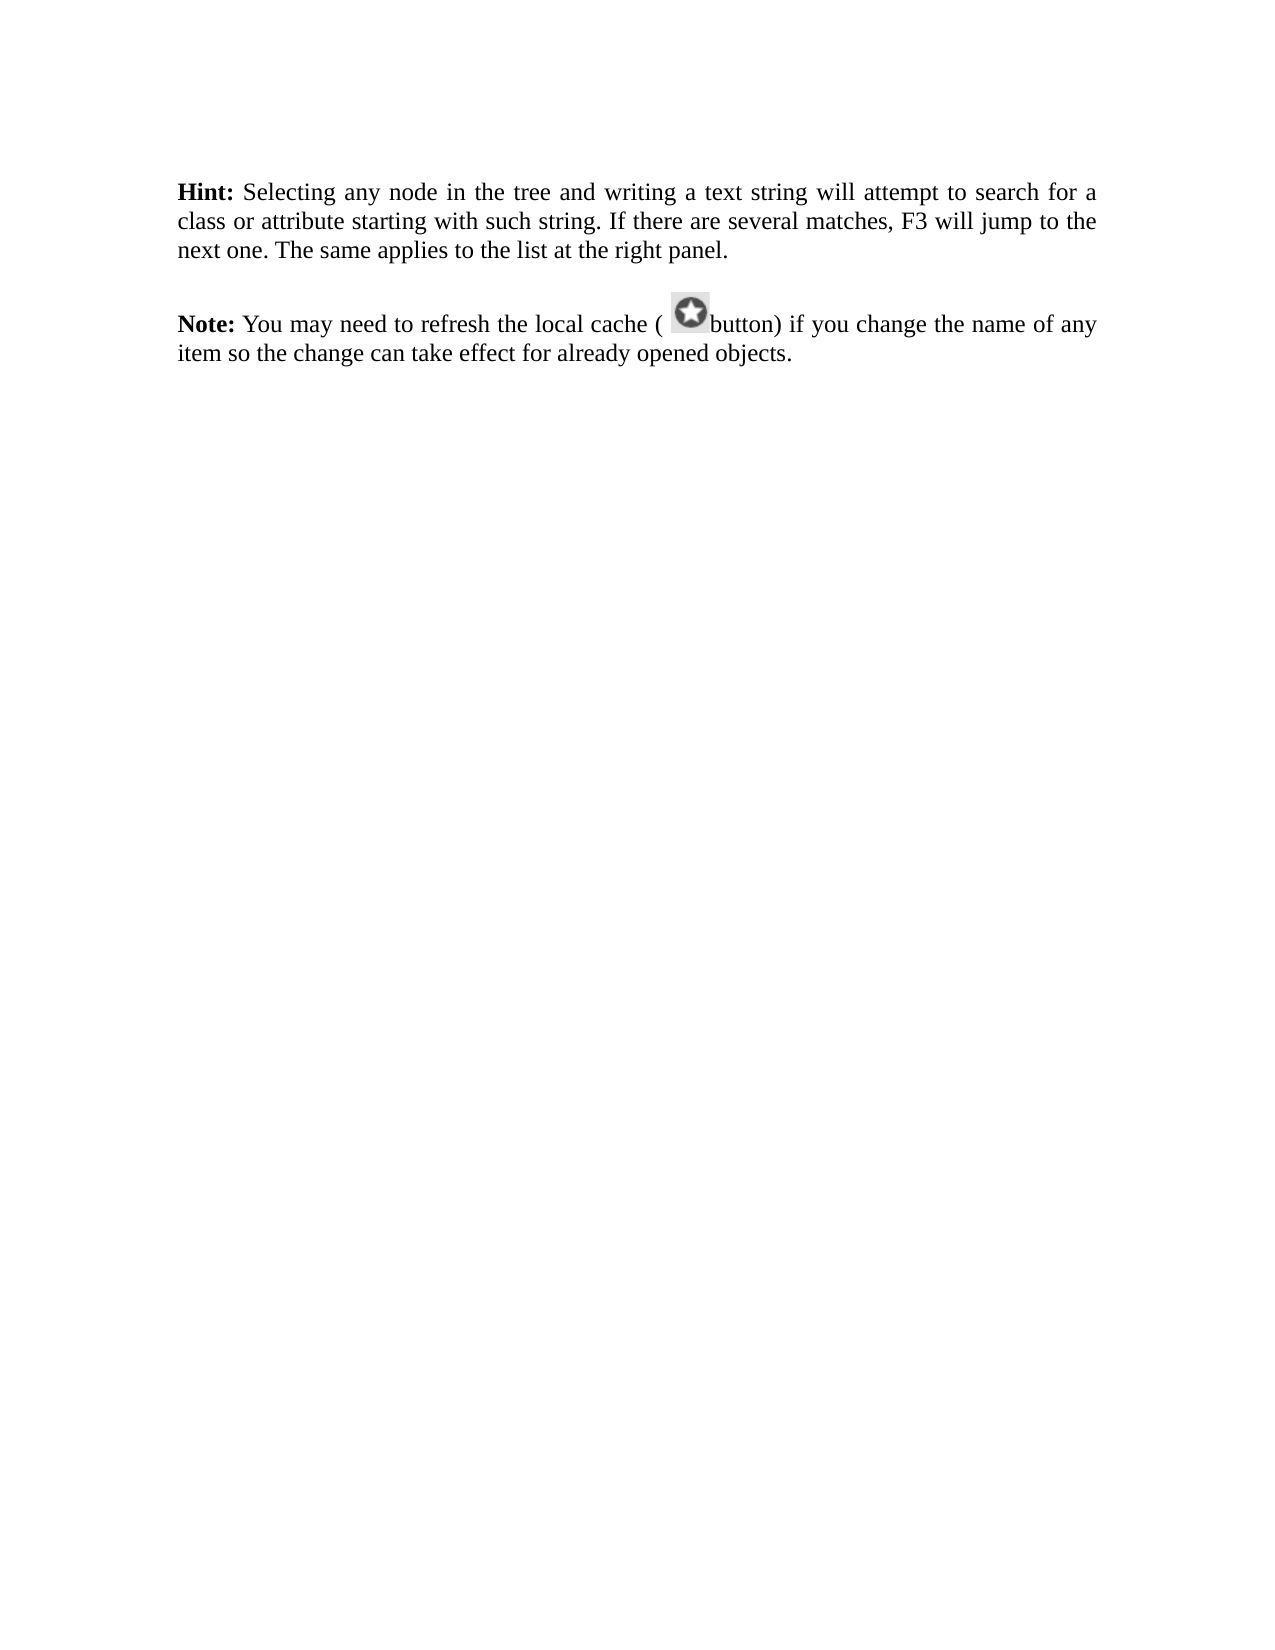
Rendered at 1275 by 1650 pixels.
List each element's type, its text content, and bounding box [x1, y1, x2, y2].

text Note: You may need to refresh the local cache ( button) if you change the name of any item so the change can take effect for already opened objects. [177, 292, 1098, 367]
picture [671, 292, 710, 333]
text Hint: Selecting any node in the tree and writing a text string will attempt to search for a class or attribute starting with such string. If there are several matches, F3 will jump to the next one. The same applies to the list at the right panel. [177, 177, 1098, 263]
